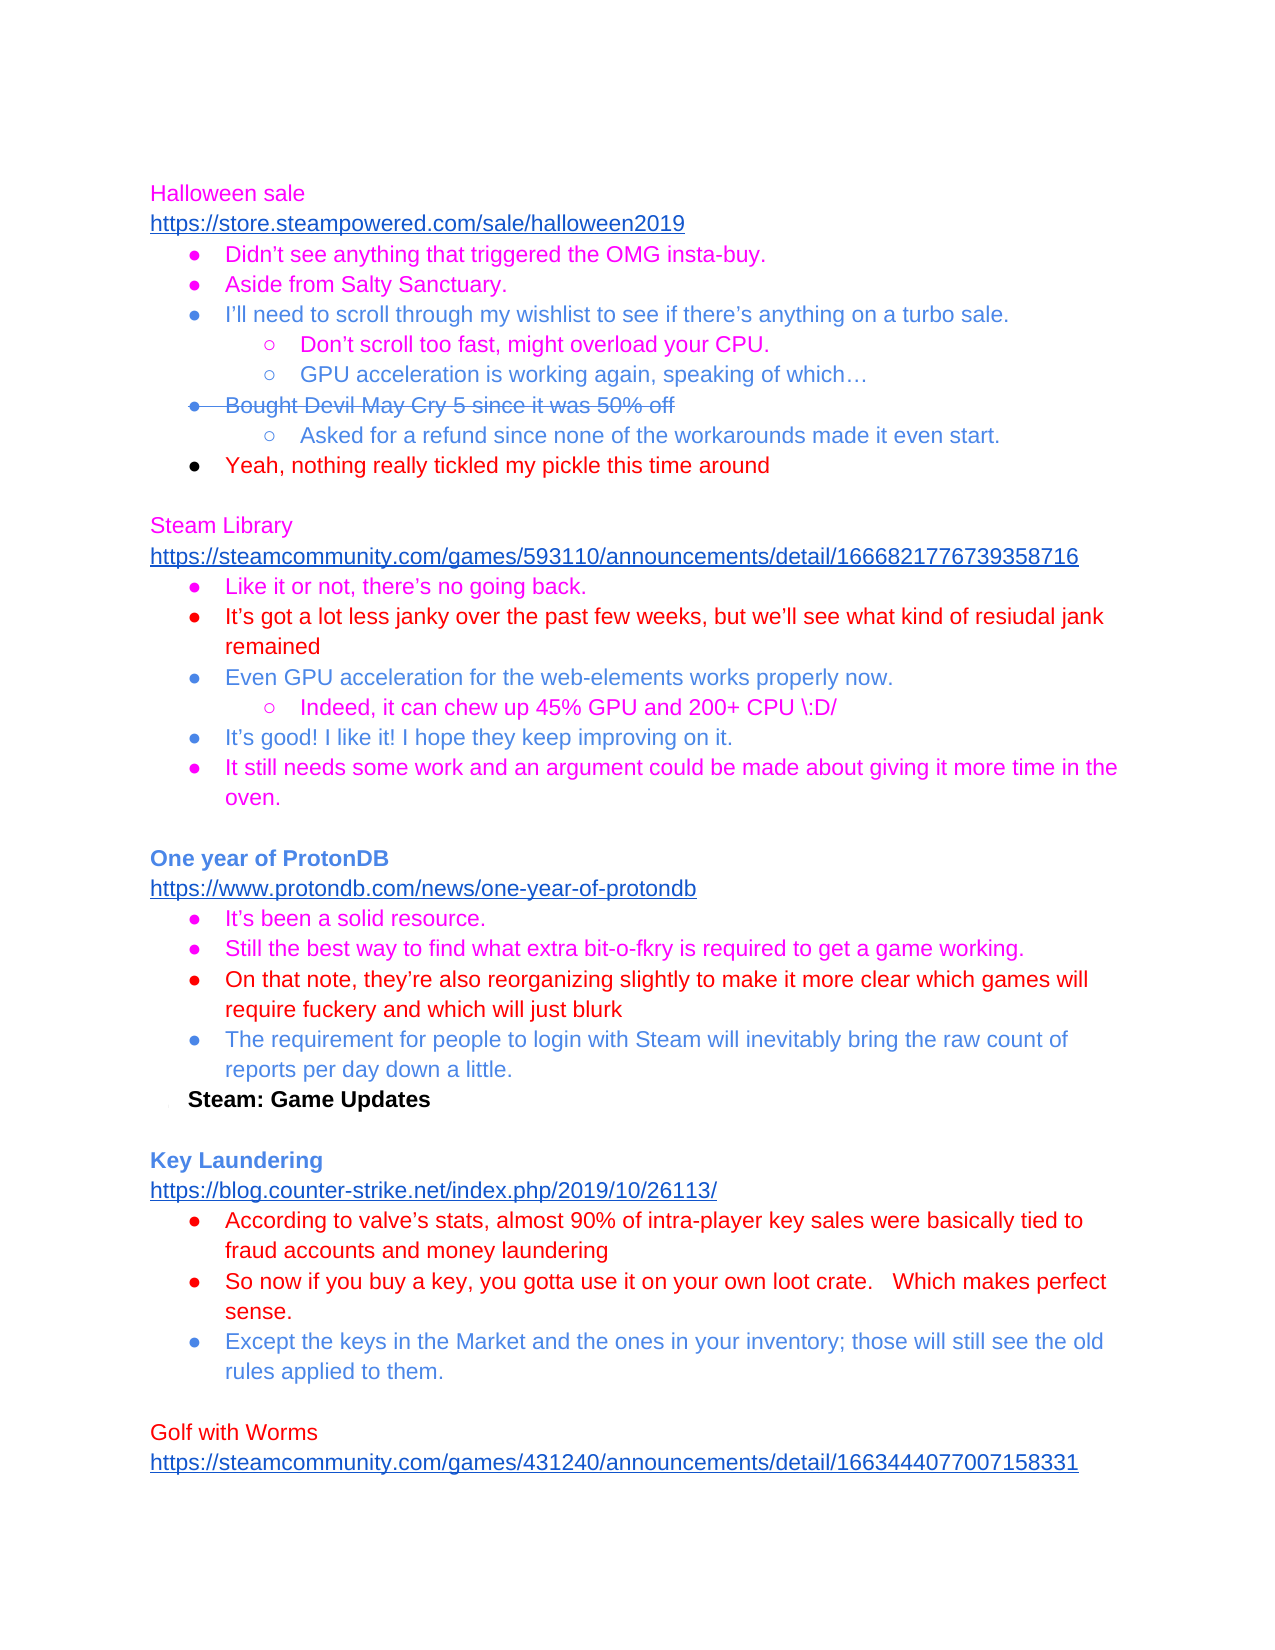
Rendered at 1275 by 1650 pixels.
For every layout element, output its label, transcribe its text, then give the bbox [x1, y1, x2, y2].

text Halloween sale [150, 180, 1125, 207]
list Like it or not, there’s no going back. [187, 573, 1125, 599]
text Steam Library [150, 512, 1125, 539]
list Don’t scroll too fast, might overload your CPU. [262, 331, 1125, 358]
list Aside from Salty Sanctuary. [187, 271, 1125, 297]
list Except the keys in the Market and the ones in your inventory; those will still see the old rules applied to them. [187, 1328, 1125, 1385]
text https://steamcommunity.com/games/431240/announcements/detail/1663444077007158331 [150, 1449, 1125, 1475]
text https://store.steampowered.com/sale/halloween2019 [150, 210, 1125, 237]
list It still needs some work and an argument could be made about giving it more time in the oven. [187, 754, 1125, 811]
list It’s been a solid resource. [187, 905, 1125, 932]
list Didn’t see anything that triggered the OMG insta-buy. [187, 241, 1125, 267]
list The requirement for people to login with Steam will inevitably bring the raw count of reports per day down a little. [187, 1026, 1125, 1083]
list Indeed, it can chew up 45% GPU and 200+ CPU \:D/ [262, 694, 1125, 720]
text Golf with Worms [150, 1419, 1125, 1445]
list On that note, they’re also reorganizing slightly to make it more clear which games will require fuckery and which will just blurk [187, 966, 1125, 1022]
list Yeah, nothing really tickled my pickle this time around [187, 452, 1125, 478]
list Still the best way to find what extra bit-o-fkry is required to get a game working. [187, 935, 1125, 962]
list It’s good! I like it! I hope they keep improving on it. [187, 724, 1125, 750]
list Asked for a refund since none of the workarounds made it even start. [262, 422, 1125, 448]
list So now if you buy a key, you gotta use it on your own loot crate. Which makes perfect sense. [187, 1268, 1125, 1324]
list I’ll need to scroll through my wishlist to see if there’s anything on a turbo sale. [187, 301, 1125, 327]
list Bought Devil May Cry 5 since it was 50% off [187, 392, 1125, 418]
text https://www.protondb.com/news/one-year-of-protondb [150, 875, 1125, 901]
text Steam: Game Updates [150, 1086, 1125, 1113]
text One year of ProtonDB [150, 845, 1125, 871]
list According to valve’s stats, almost 90% of intra-player key sales were basically tied to fraud accounts and money laundering [187, 1207, 1125, 1264]
list GPU acceleration is working again, speaking of which… [262, 361, 1125, 388]
text Key Laundering [150, 1147, 1125, 1173]
list Even GPU acceleration for the web-elements works properly now. [187, 663, 1125, 690]
list It’s got a lot less janky over the past few weeks, but we’ll see what kind of resiudal jank remained [187, 603, 1125, 660]
text https://steamcommunity.com/games/593110/announcements/detail/1666821776739358716 [150, 543, 1125, 569]
text https://blog.counter-strike.net/index.php/2019/10/26113/ [150, 1177, 1125, 1203]
